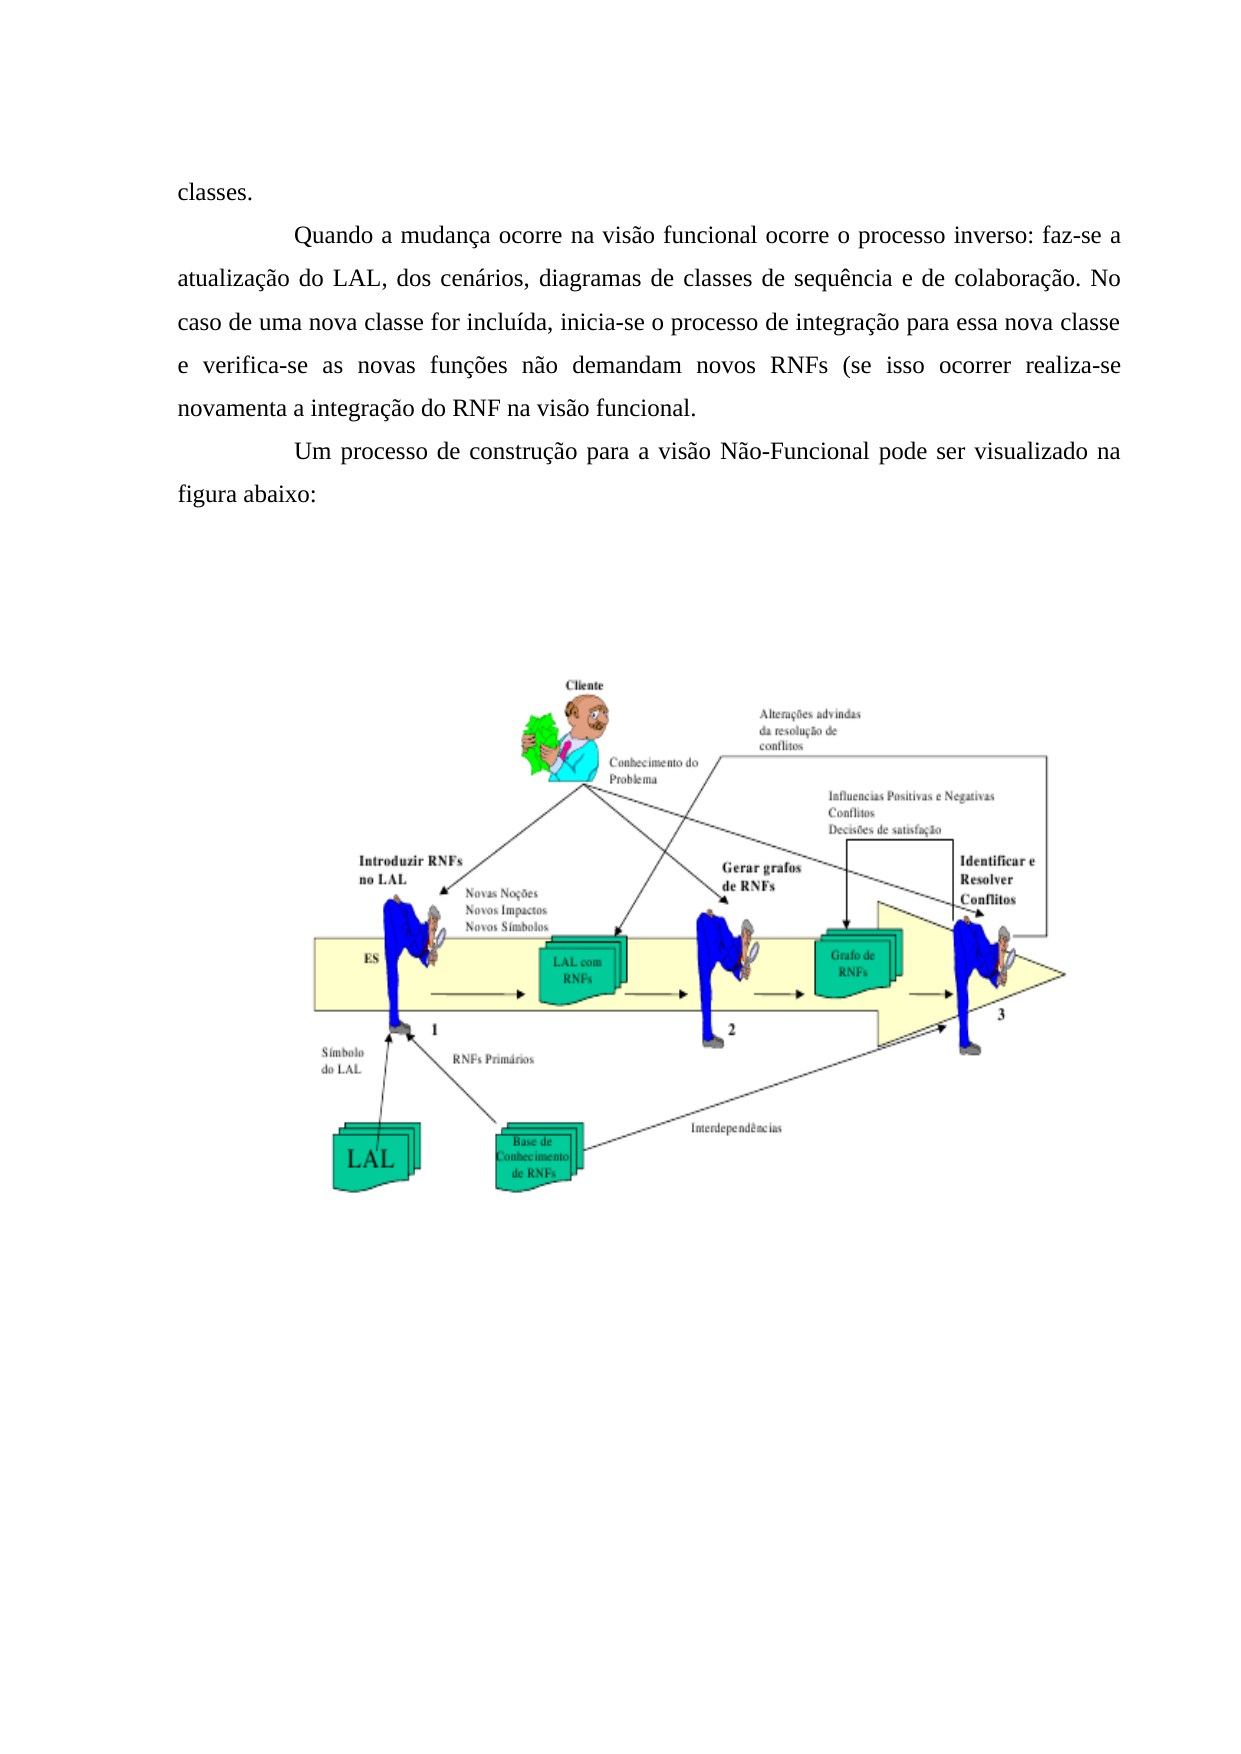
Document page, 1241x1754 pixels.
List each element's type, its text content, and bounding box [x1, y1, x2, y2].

text Quando a mudança ocorre na visão funcional ocorre o processo inverso: faz-se a atualização do LAL, dos cenários, diagramas de classes de sequência e de colaboração. No caso de uma nova classe for incluída, inicia-se o processo de integração para essa nova classe e verifica-se as novas funções não demandam novos RNFs (se isso ocorrer realiza-se novamenta a integração do RNF na visão funcional. [177, 220, 1122, 422]
text Um processo de construção para a visão Não-Funcional pode ser visualizado na figura abaixo: [177, 436, 1122, 508]
picture [303, 670, 1069, 1198]
text classes. [177, 177, 1122, 206]
